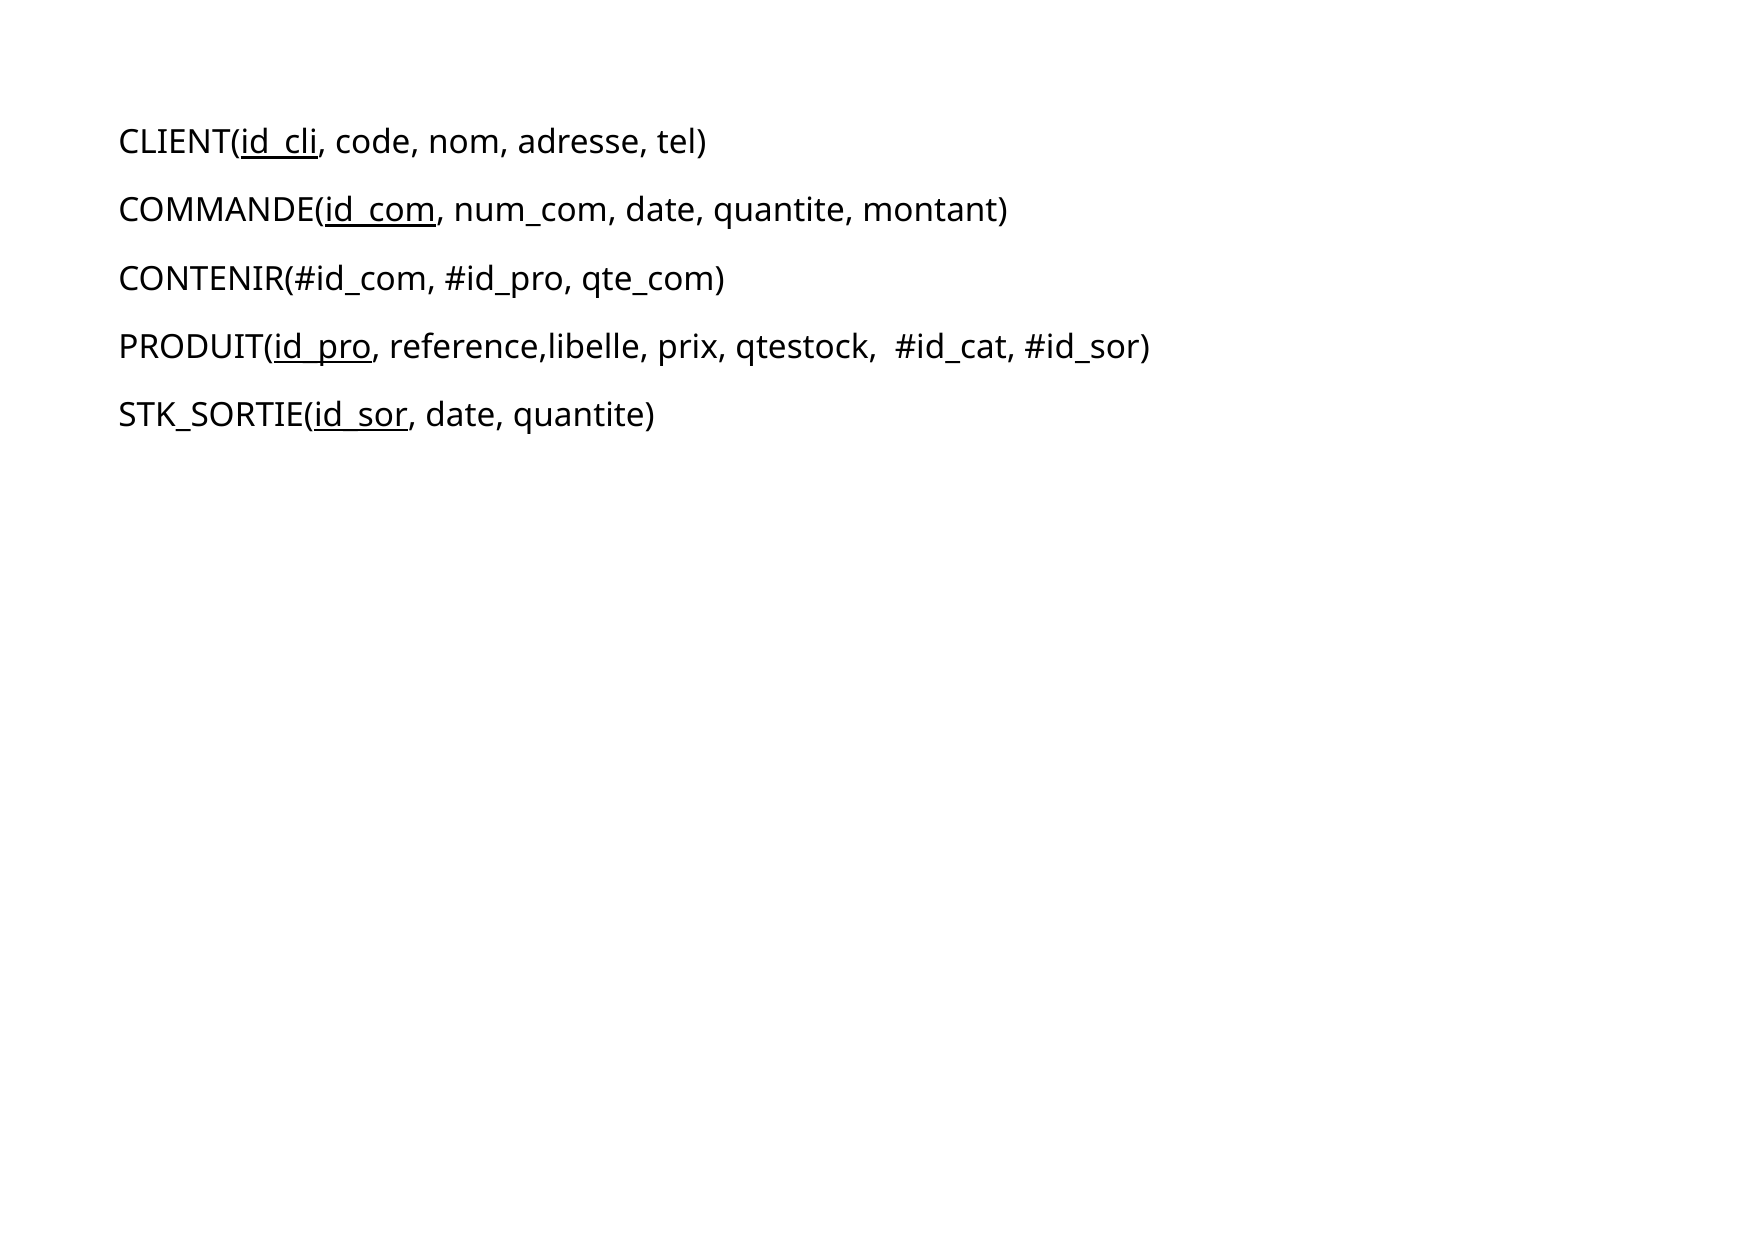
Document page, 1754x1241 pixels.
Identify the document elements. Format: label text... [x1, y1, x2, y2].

text COMMANDE(id_com, num_com, date, quantite, montant) [118, 186, 1636, 232]
text PRODUIT(id_pro, reference,libelle, prix, qtestock, #id_cat, #id_sor) [118, 322, 1636, 368]
text STK_SORTIE(id_sor, date, quantite) [118, 391, 1636, 436]
text CLIENT(id_cli, code, nom, adresse, tel) [118, 118, 1636, 163]
text CONTENIR(#id_com, #id_pro, qte_com) [118, 254, 1636, 300]
